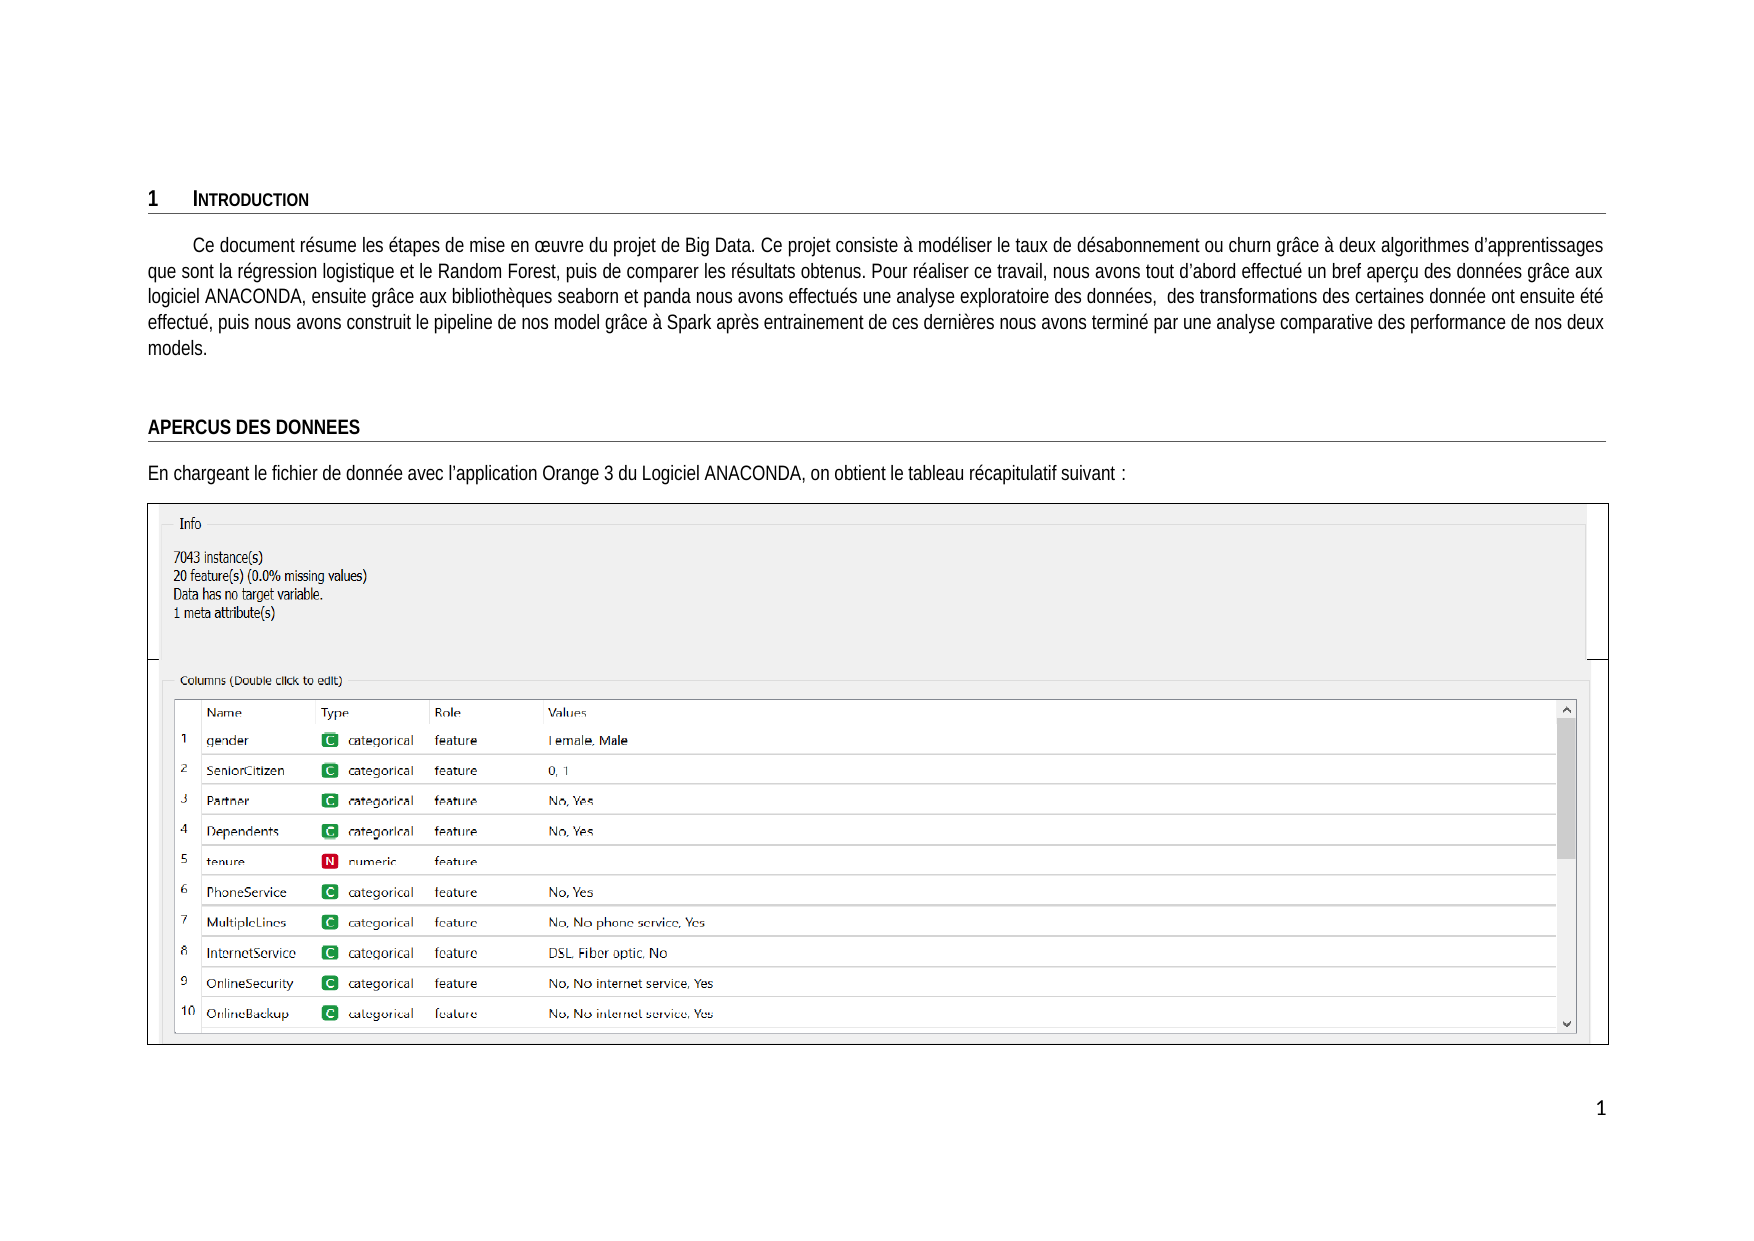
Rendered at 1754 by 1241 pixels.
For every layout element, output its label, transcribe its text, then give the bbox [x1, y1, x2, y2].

text Ce document résume les étapes de mise en œuvre du projet de Big Data. Ce projet consiste à modéliser le taux de désabonnement ou churn grâce à deux algorithmes d’apprentissages que sont la régression logistique et le Random Forest, puis de comparer les résultats obtenus. Pour réaliser ce travail, nous avons tout d’abord effectué un bref aperçu des données grâce aux logiciel ANACONDA, ensuite grâce aux bibliothèques seaborn et panda nous avons effectués une analyse exploratoire des données, des transformations des certaines donnée ont ensuite été effectué, puis nous avons construit le pipeline de nos model grâce à Spark après entrainement de ces dernières nous avons terminé par une analyse comparative des performance de nos deux models. [148, 233, 1606, 359]
table_cell [148, 660, 158, 1044]
table_header [1587, 504, 1608, 659]
table_cell [1592, 660, 1608, 1044]
subtitle APERCUS DES DONNEES [148, 415, 1606, 441]
text En chargeant le fichier de donnée avec l’application Orange 3 du Logiciel ANACONDA, on obtient le tableau récapitulatif suivant : [148, 461, 1606, 485]
table_header [148, 504, 158, 659]
subtitle Introduction [148, 185, 1606, 213]
